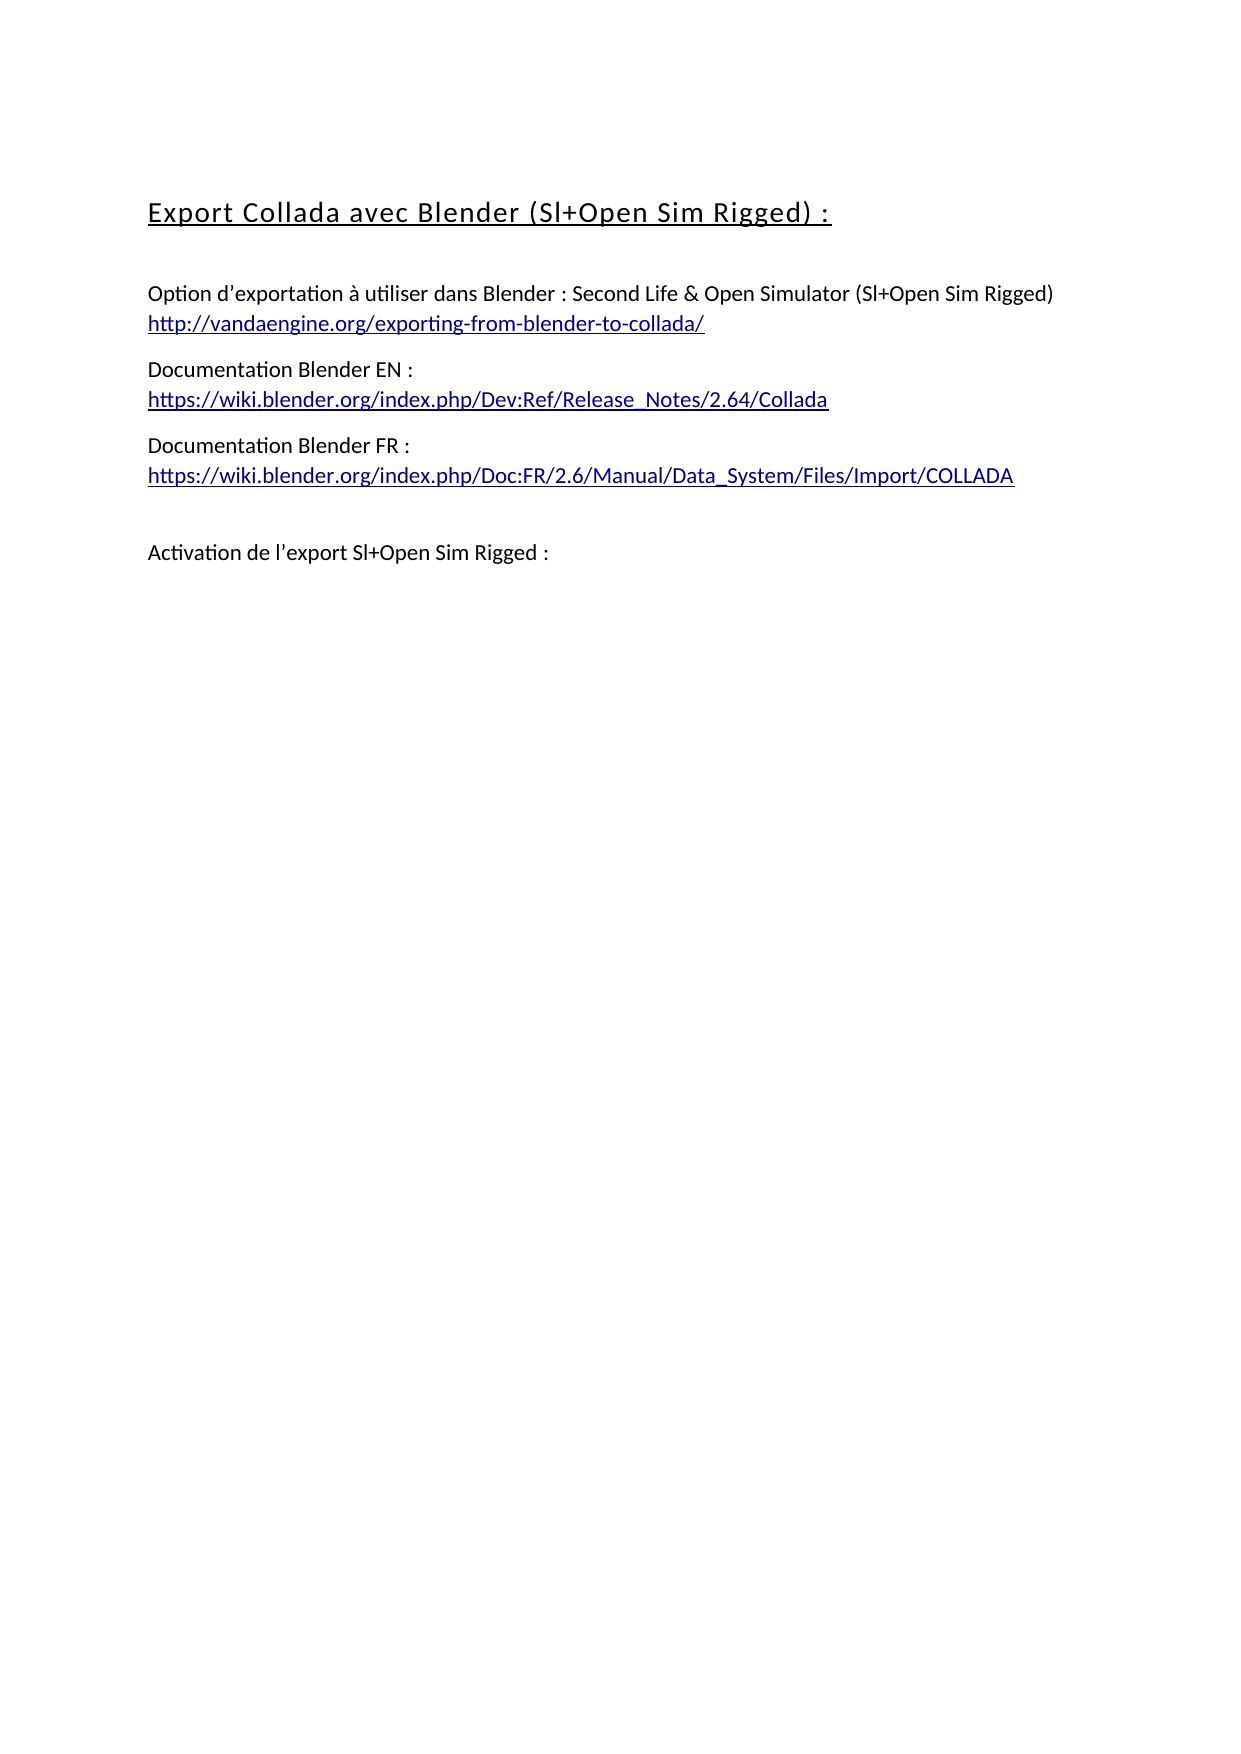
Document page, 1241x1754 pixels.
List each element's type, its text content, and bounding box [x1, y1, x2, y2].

text Option d’exportation à utiliser dans Blender : Second Life & Open Simulator (Sl+Open Sim Rigged) http://vandaengine.org/exporting-from-blender-to-collada/ [148, 249, 1093, 337]
text Documentation Blender FR : https://wiki.blender.org/index.php/Doc:FR/2.6/Manual/Data_System/Files/Import/COLLADA [148, 432, 1093, 489]
text Activation de l’export Sl+Open Sim Rigged : [148, 508, 1093, 566]
text Documentation Blender EN : https://wiki.blender.org/index.php/Dev:Ref/Release_Notes/2.64/Collada [148, 355, 1093, 413]
text Export Collada avec Blender (Sl+Open Sim Rigged) : [148, 194, 1093, 230]
